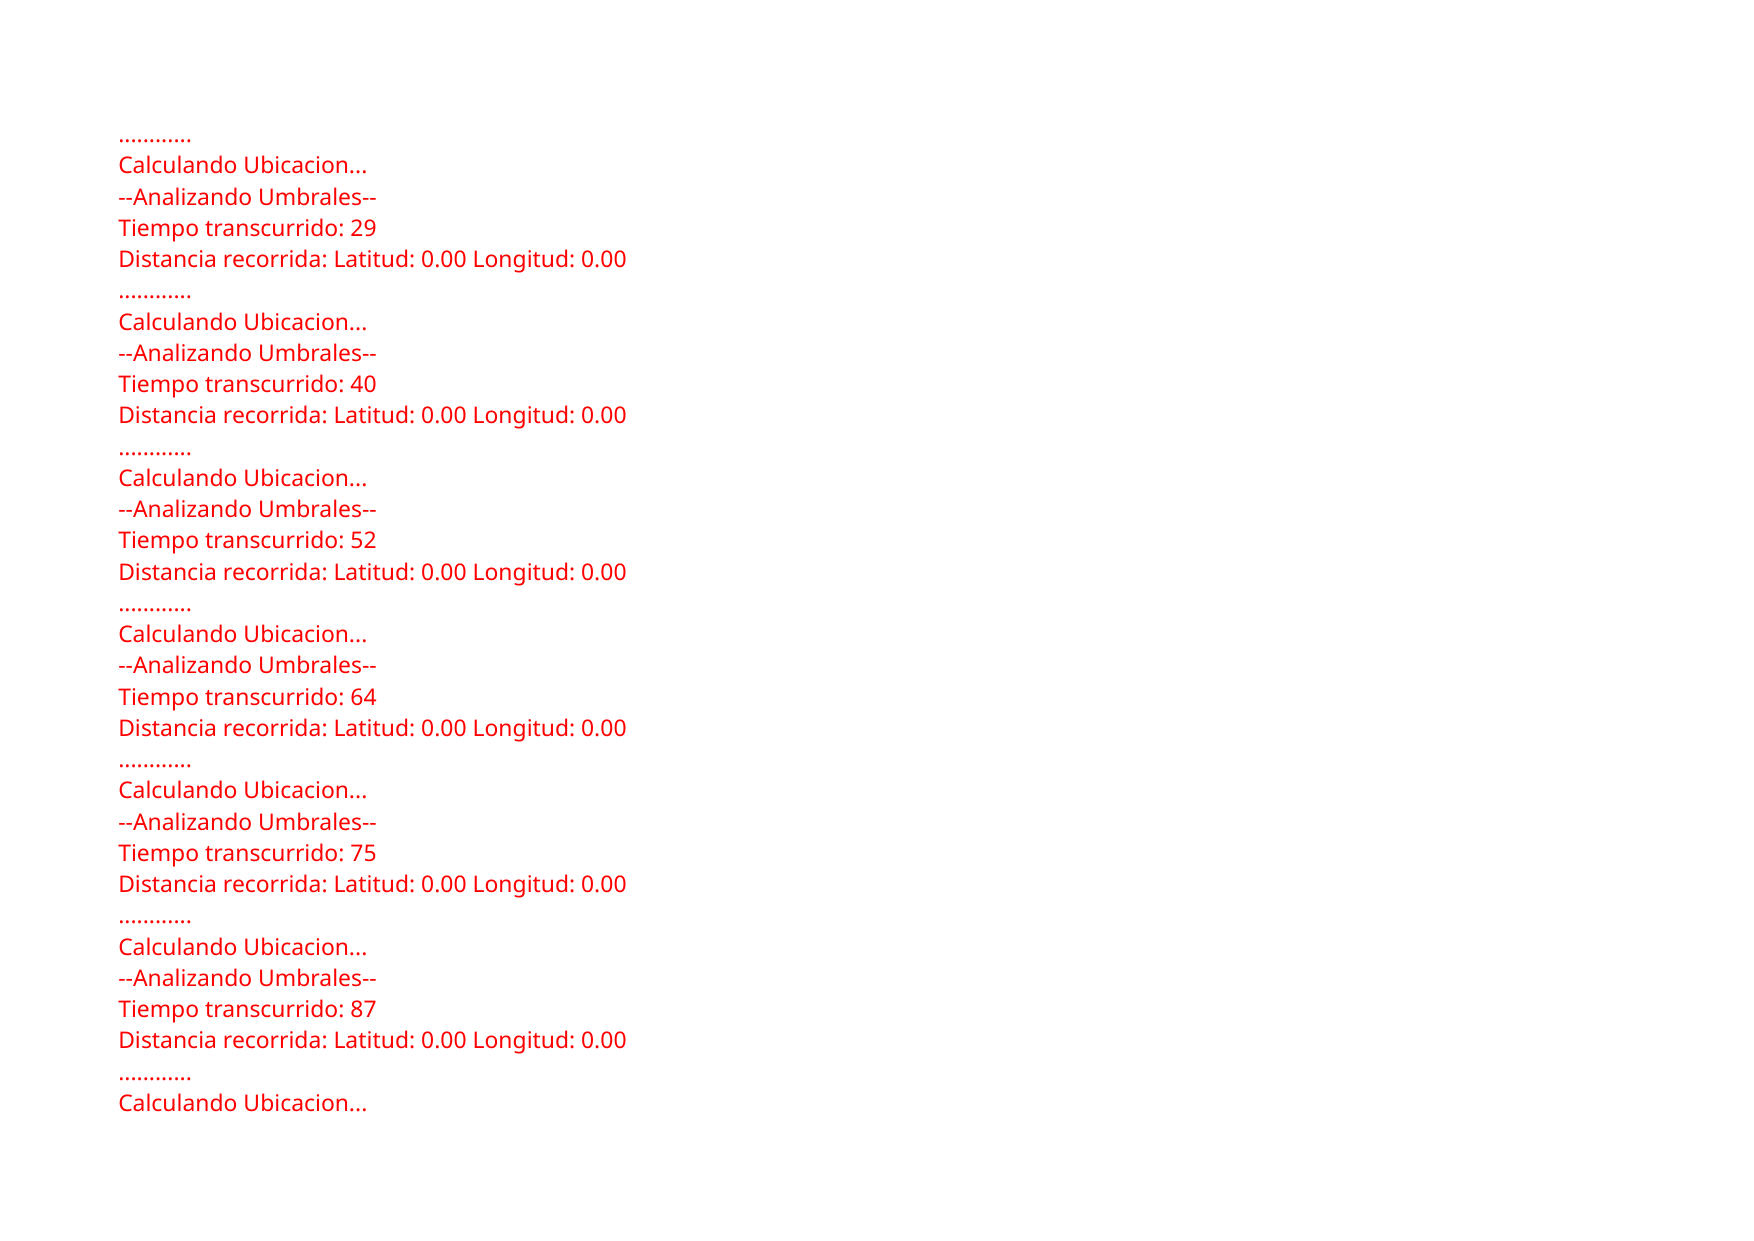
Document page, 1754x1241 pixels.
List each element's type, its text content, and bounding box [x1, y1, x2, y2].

text Tiempo transcurrido: 40 [118, 368, 1636, 399]
text Distancia recorrida: Latitud: 0.00 Longitud: 0.00 [118, 556, 1636, 587]
text Distancia recorrida: Latitud: 0.00 Longitud: 0.00 [118, 243, 1636, 274]
text Calculando Ubicacion... [118, 1087, 1636, 1118]
text --Analizando Umbrales-- [118, 493, 1636, 524]
text --Analizando Umbrales-- [118, 806, 1636, 837]
text ............ [118, 1056, 1636, 1087]
text Calculando Ubicacion... [118, 462, 1636, 493]
text Calculando Ubicacion... [118, 149, 1636, 181]
text Tiempo transcurrido: 52 [118, 524, 1636, 556]
text Tiempo transcurrido: 64 [118, 681, 1636, 712]
text Calculando Ubicacion... [118, 618, 1636, 649]
text --Analizando Umbrales-- [118, 181, 1636, 212]
text Calculando Ubicacion... [118, 774, 1636, 806]
text ............ [118, 743, 1636, 774]
text Tiempo transcurrido: 29 [118, 212, 1636, 243]
text ............ [118, 431, 1636, 462]
text Distancia recorrida: Latitud: 0.00 Longitud: 0.00 [118, 399, 1636, 431]
text Calculando Ubicacion... [118, 306, 1636, 337]
text Distancia recorrida: Latitud: 0.00 Longitud: 0.00 [118, 868, 1636, 899]
text ............ [118, 118, 1636, 149]
text Tiempo transcurrido: 75 [118, 837, 1636, 868]
text ............ [118, 274, 1636, 306]
text --Analizando Umbrales-- [118, 962, 1636, 993]
text Tiempo transcurrido: 87 [118, 993, 1636, 1024]
text ............ [118, 587, 1636, 618]
text --Analizando Umbrales-- [118, 337, 1636, 368]
text --Analizando Umbrales-- [118, 649, 1636, 681]
text ............ [118, 899, 1636, 931]
text Calculando Ubicacion... [118, 931, 1636, 962]
text Distancia recorrida: Latitud: 0.00 Longitud: 0.00 [118, 1024, 1636, 1056]
text Distancia recorrida: Latitud: 0.00 Longitud: 0.00 [118, 712, 1636, 743]
